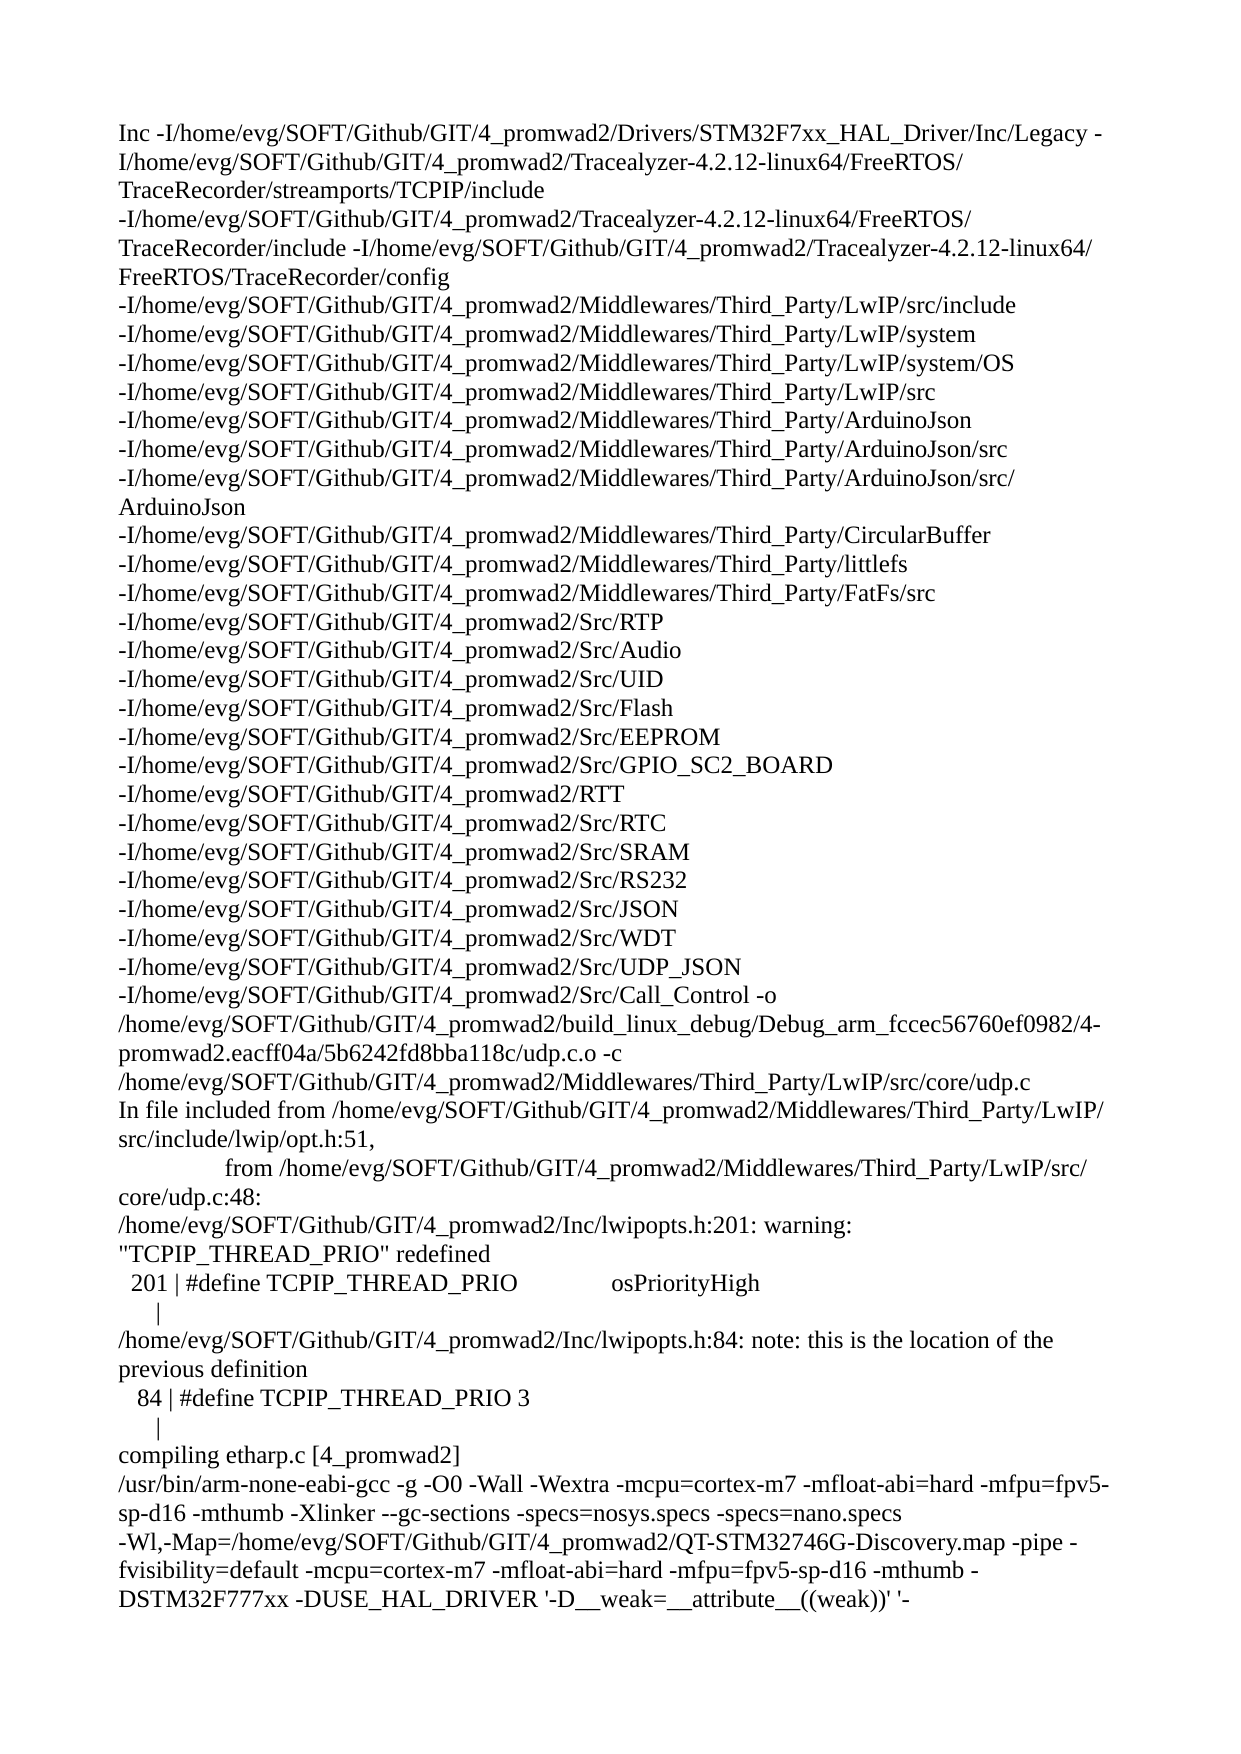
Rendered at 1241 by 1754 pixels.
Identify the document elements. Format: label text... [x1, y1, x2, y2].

text /home/evg/SOFT/Github/GIT/4_promwad2/Inc/lwipopts.h:84: note: this is the location of the previous definition [118, 1326, 1122, 1383]
text from /home/evg/SOFT/Github/GIT/4_promwad2/Middlewares/Third_Party/LwIP/src/core/udp.c:48: [118, 1153, 1122, 1211]
text 84 | #define TCPIP_THREAD_PRIO 3 [118, 1383, 1122, 1412]
text Inc -I/home/evg/SOFT/Github/GIT/4_promwad2/Drivers/STM32F7xx_HAL_Driver/Inc/Legacy -I/home/evg/SOFT/Github/GIT/4_promwad2/Tracealyzer-4.2.12-linux64/FreeRTOS/TraceRecorder/streamports/TCPIP/include -I/home/evg/SOFT/Github/GIT/4_promwad2/Tracealyzer-4.2.12-linux64/FreeRTOS/TraceRecorder/include -I/home/evg/SOFT/Github/GIT/4_promwad2/Tracealyzer-4.2.12-linux64/FreeRTOS/TraceRecorder/config -I/home/evg/SOFT/Github/GIT/4_promwad2/Middlewares/Third_Party/LwIP/src/include -I/home/evg/SOFT/Github/GIT/4_promwad2/Middlewares/Third_Party/LwIP/system -I/home/evg/SOFT/Github/GIT/4_promwad2/Middlewares/Third_Party/LwIP/system/OS -I/home/evg/SOFT/Github/GIT/4_promwad2/Middlewares/Third_Party/LwIP/src -I/home/evg/SOFT/Github/GIT/4_promwad2/Middlewares/Third_Party/ArduinoJson -I/home/evg/SOFT/Github/GIT/4_promwad2/Middlewares/Third_Party/ArduinoJson/src -I/home/evg/SOFT/Github/GIT/4_promwad2/Middlewares/Third_Party/ArduinoJson/src/ArduinoJson -I/home/evg/SOFT/Github/GIT/4_promwad2/Middlewares/Third_Party/CircularBuffer -I/home/evg/SOFT/Github/GIT/4_promwad2/Middlewares/Third_Party/littlefs -I/home/evg/SOFT/Github/GIT/4_promwad2/Middlewares/Third_Party/FatFs/src -I/home/evg/SOFT/Github/GIT/4_promwad2/Src/RTP -I/home/evg/SOFT/Github/GIT/4_promwad2/Src/Audio -I/home/evg/SOFT/Github/GIT/4_promwad2/Src/UID -I/home/evg/SOFT/Github/GIT/4_promwad2/Src/Flash -I/home/evg/SOFT/Github/GIT/4_promwad2/Src/EEPROM -I/home/evg/SOFT/Github/GIT/4_promwad2/Src/GPIO_SC2_BOARD -I/home/evg/SOFT/Github/GIT/4_promwad2/RTT -I/home/evg/SOFT/Github/GIT/4_promwad2/Src/RTC -I/home/evg/SOFT/Github/GIT/4_promwad2/Src/SRAM -I/home/evg/SOFT/Github/GIT/4_promwad2/Src/RS232 -I/home/evg/SOFT/Github/GIT/4_promwad2/Src/JSON -I/home/evg/SOFT/Github/GIT/4_promwad2/Src/WDT -I/home/evg/SOFT/Github/GIT/4_promwad2/Src/UDP_JSON -I/home/evg/SOFT/Github/GIT/4_promwad2/Src/Call_Control -o /home/evg/SOFT/Github/GIT/4_promwad2/build_linux_debug/Debug_arm_fccec56760ef0982/4-promwad2.eacff04a/5b6242fd8bba118c/udp.c.o -c /home/evg/SOFT/Github/GIT/4_promwad2/Middlewares/Third_Party/LwIP/src/core/udp.c [118, 118, 1122, 1096]
text /usr/bin/arm-none-eabi-gcc -g -O0 -Wall -Wextra -mcpu=cortex-m7 -mfloat-abi=hard -mfpu=fpv5-sp-d16 -mthumb -Xlinker --gc-sections -specs=nosys.specs -specs=nano.specs -Wl,-Map=/home/evg/SOFT/Github/GIT/4_promwad2/QT-STM32746G-Discovery.map -pipe -fvisibility=default -mcpu=cortex-m7 -mfloat-abi=hard -mfpu=fpv5-sp-d16 -mthumb -DSTM32F777xx -DUSE_HAL_DRIVER '-D__weak=__attribute__((weak))' '- [118, 1469, 1122, 1613]
text | [118, 1297, 1122, 1326]
text compiling etharp.c [4_promwad2] [118, 1441, 1122, 1469]
text | [118, 1412, 1122, 1441]
text 201 | #define TCPIP_THREAD_PRIO osPriorityHigh [118, 1268, 1122, 1297]
text /home/evg/SOFT/Github/GIT/4_promwad2/Inc/lwipopts.h:201: warning: "TCPIP_THREAD_PRIO" redefined [118, 1211, 1122, 1268]
text In file included from /home/evg/SOFT/Github/GIT/4_promwad2/Middlewares/Third_Party/LwIP/src/include/lwip/opt.h:51, [118, 1096, 1122, 1153]
